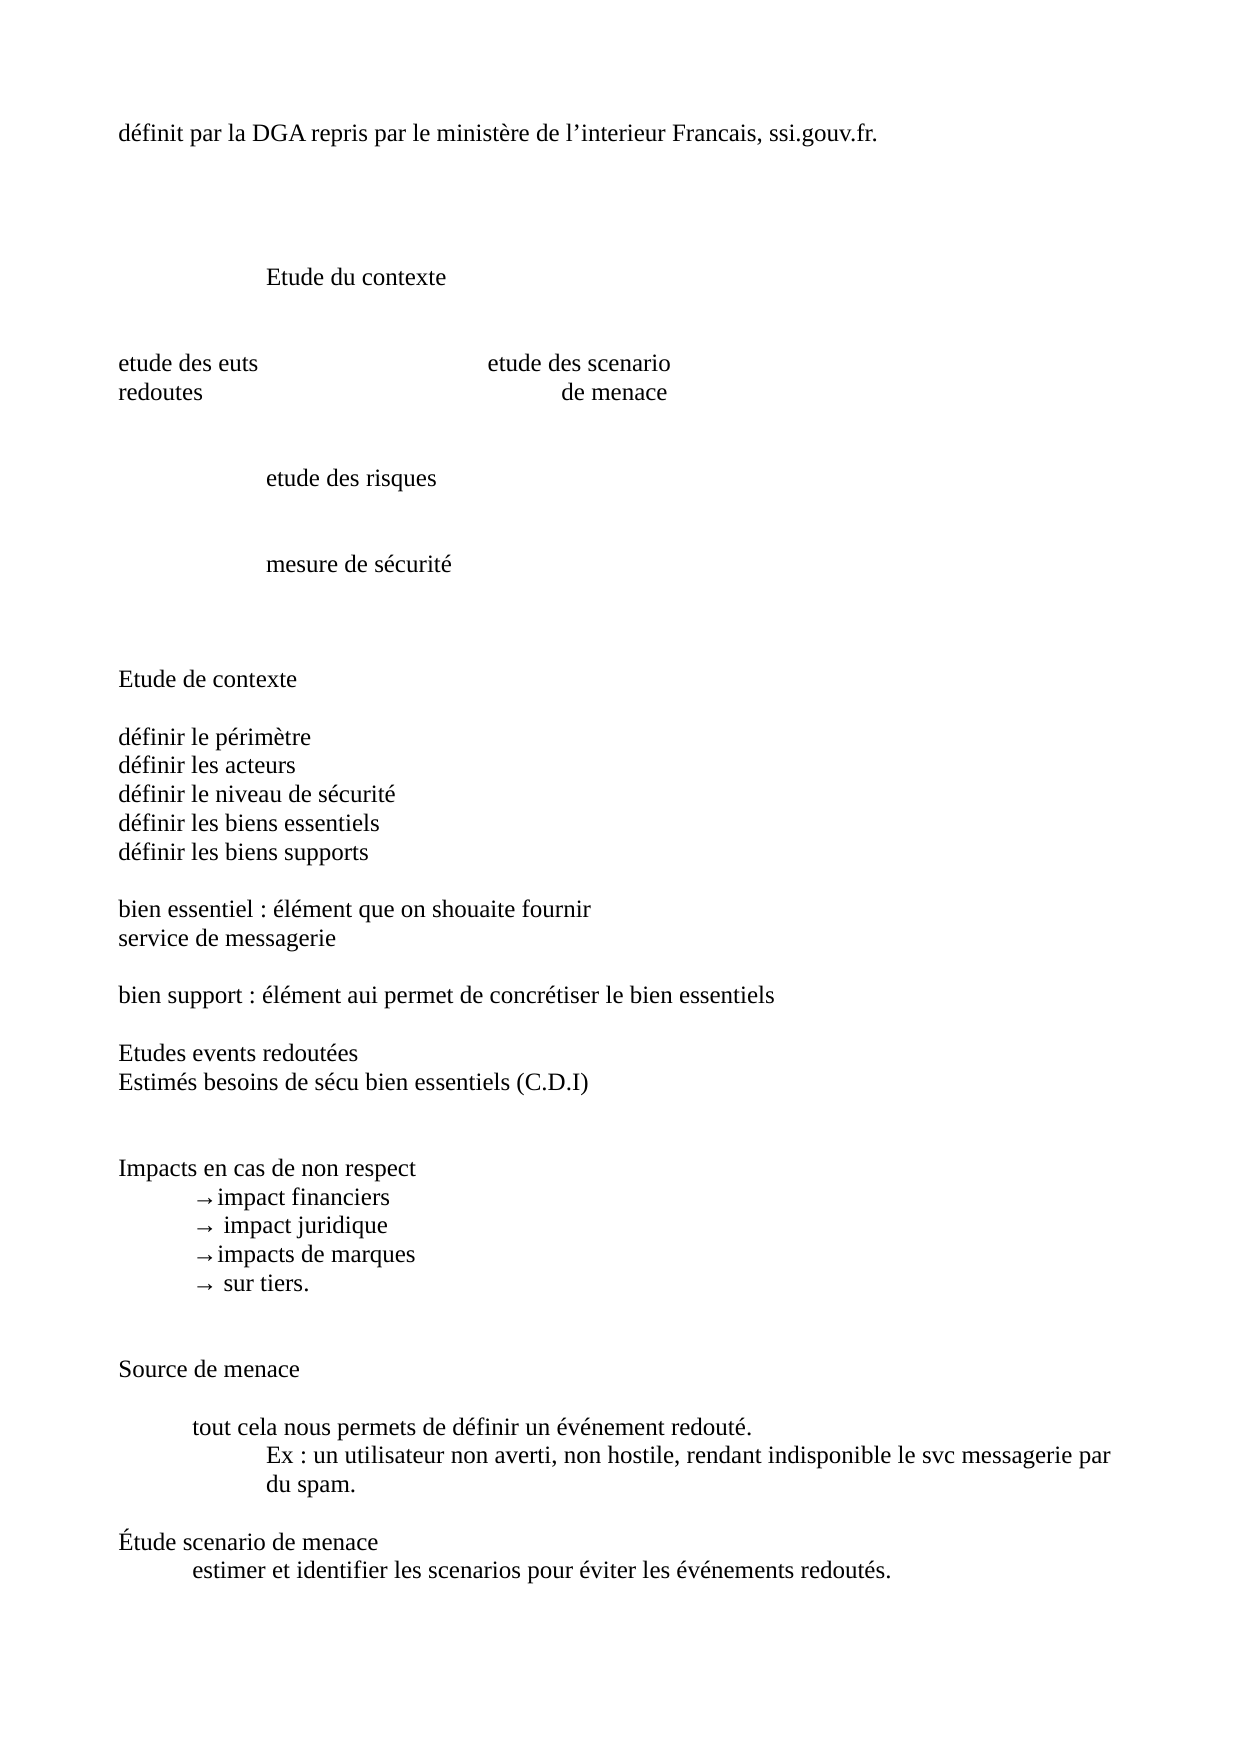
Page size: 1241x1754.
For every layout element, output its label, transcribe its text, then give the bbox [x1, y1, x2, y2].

text définir les acteurs [118, 751, 1122, 779]
text définir le périmètre [118, 722, 1122, 751]
text définit par la DGA repris par le ministère de l’interieur Francais, ssi.gouv.fr. [118, 118, 1122, 147]
text etude des risques [118, 463, 1122, 492]
text définir les biens essentiels [118, 808, 1122, 837]
text Etude de contexte [118, 664, 1122, 693]
text Étude scenario de menace [118, 1527, 1122, 1556]
text Impacts en cas de non respect [118, 1153, 1122, 1182]
text etude des euts etude des scenario [118, 348, 1122, 377]
text estimer et identifier les scenarios pour éviter les événements redoutés. [118, 1556, 1122, 1584]
text → sur tiers. [118, 1268, 1122, 1297]
text bien essentiel : élément que on shouaite fournir [118, 894, 1122, 923]
text Estimés besoins de sécu bien essentiels (C.D.I) [118, 1067, 1122, 1096]
text tout cela nous permets de définir un événement redouté. [118, 1412, 1122, 1441]
text mesure de sécurité [118, 549, 1122, 578]
text →impacts de marques [118, 1239, 1122, 1268]
text redoutes de menace [118, 377, 1122, 406]
text Etude du contexte [118, 262, 1122, 291]
text service de messagerie [118, 923, 1122, 952]
text →impact financiers [118, 1182, 1122, 1211]
text Ex : un utilisateur non averti, non hostile, rendant indisponible le svc messagerie par du spam. [118, 1441, 1122, 1498]
text Etudes events redoutées [118, 1038, 1122, 1067]
text bien support : élément aui permet de concrétiser le bien essentiels [118, 981, 1122, 1009]
text → impact juridique [118, 1211, 1122, 1239]
text définir les biens supports [118, 837, 1122, 866]
text Source de menace [118, 1354, 1122, 1383]
text définir le niveau de sécurité [118, 779, 1122, 808]
